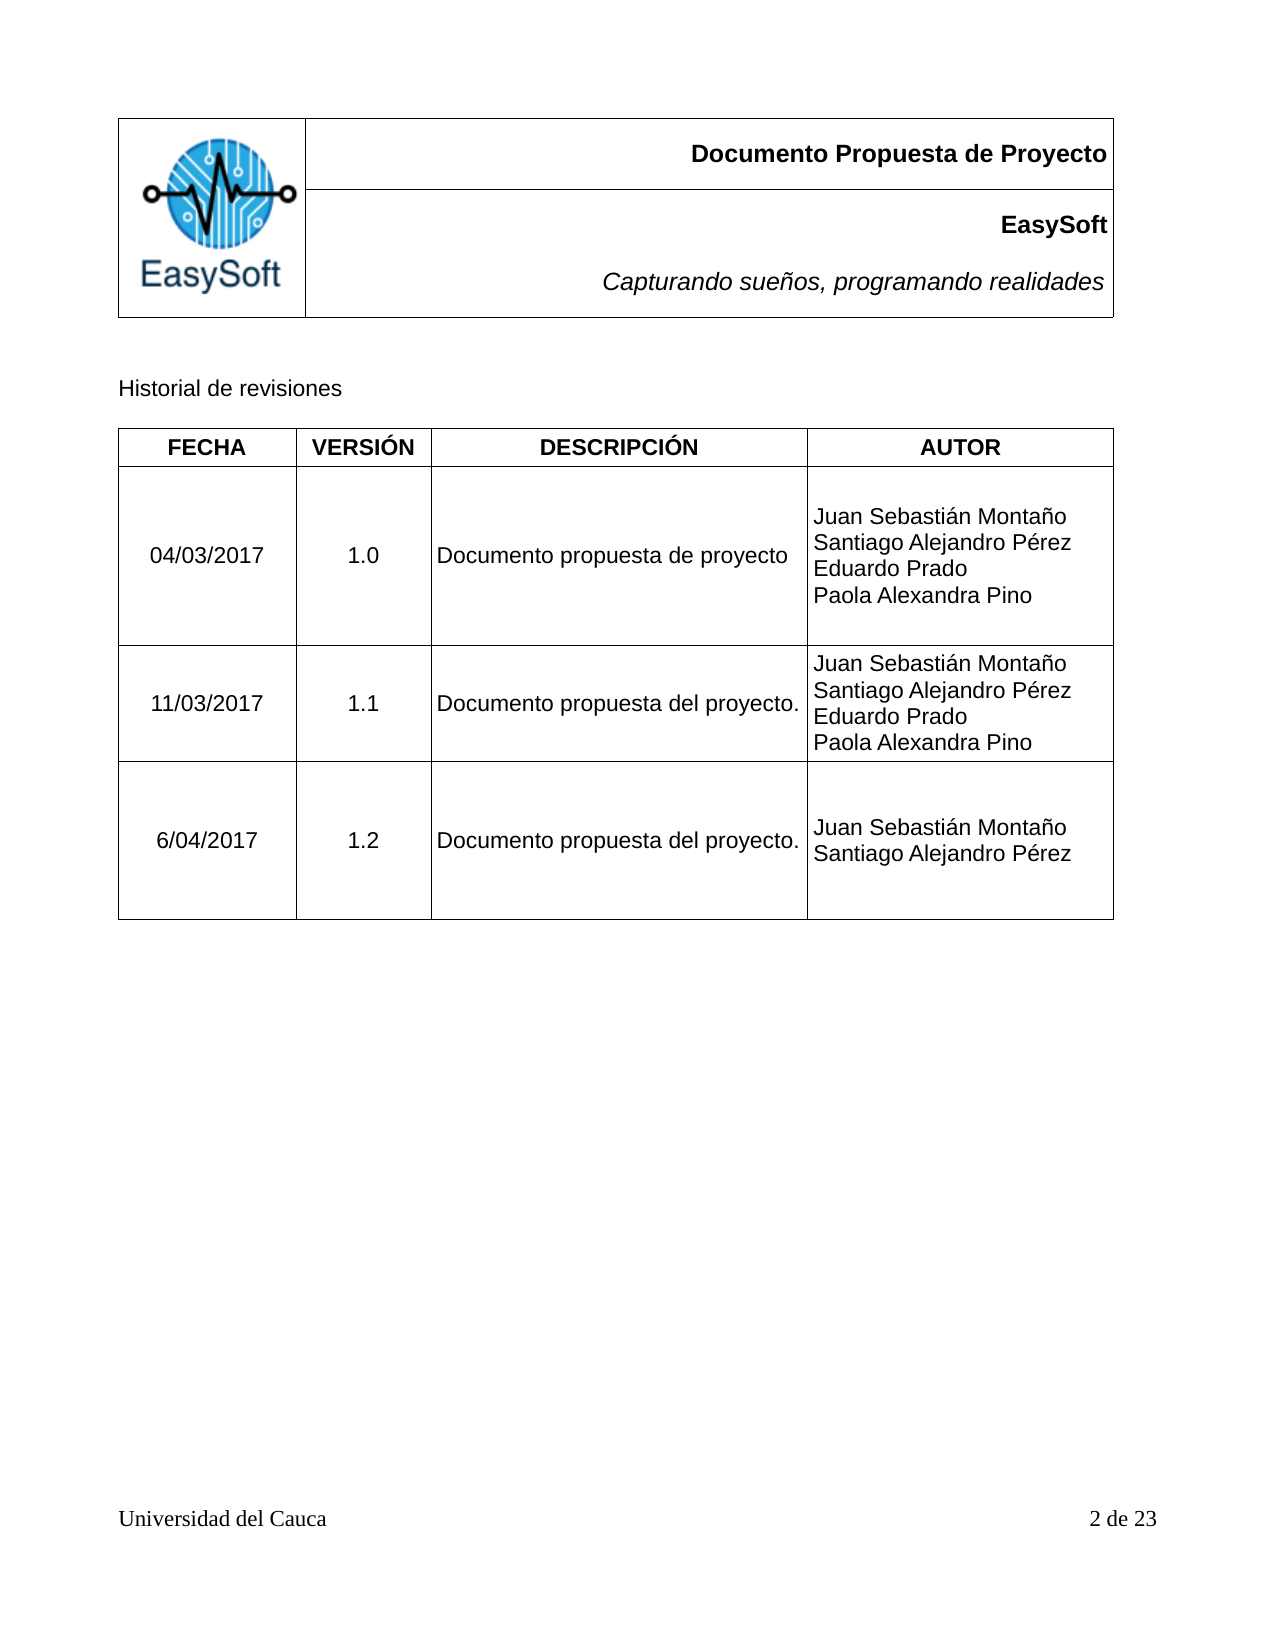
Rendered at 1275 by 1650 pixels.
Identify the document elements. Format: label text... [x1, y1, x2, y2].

table_header VERSIÓN [297, 429, 431, 466]
table_cell Juan Sebastián Montaño Santiago Alejandro Pérez Eduardo Prado Paola Alexandra Pino [808, 646, 1113, 761]
table_header DESCRIPCIÓN [432, 429, 807, 466]
table_cell Documento propuesta del proyecto. [432, 762, 807, 919]
text Historial de revisiones [118, 375, 1157, 402]
table_cell Documento propuesta de proyecto [432, 467, 807, 644]
table_cell 1.1 [297, 646, 431, 761]
table_cell 6/04/2017 [119, 762, 296, 919]
table_cell 04/03/2017 [119, 467, 296, 644]
table_header AUTOR [808, 429, 1113, 466]
table_cell 1.0 [297, 467, 431, 644]
table_header FECHA [119, 429, 296, 466]
picture [123, 124, 300, 312]
table_cell Juan Sebastián Montaño Santiago Alejandro Pérez Eduardo Prado Paola Alexandra Pino [808, 467, 1113, 644]
table_cell Juan Sebastián Montaño Santiago Alejandro Pérez [808, 762, 1113, 919]
table_cell 11/03/2017 [119, 646, 296, 761]
table_cell Documento propuesta del proyecto. [432, 646, 807, 761]
table_cell 1.2 [297, 762, 431, 919]
